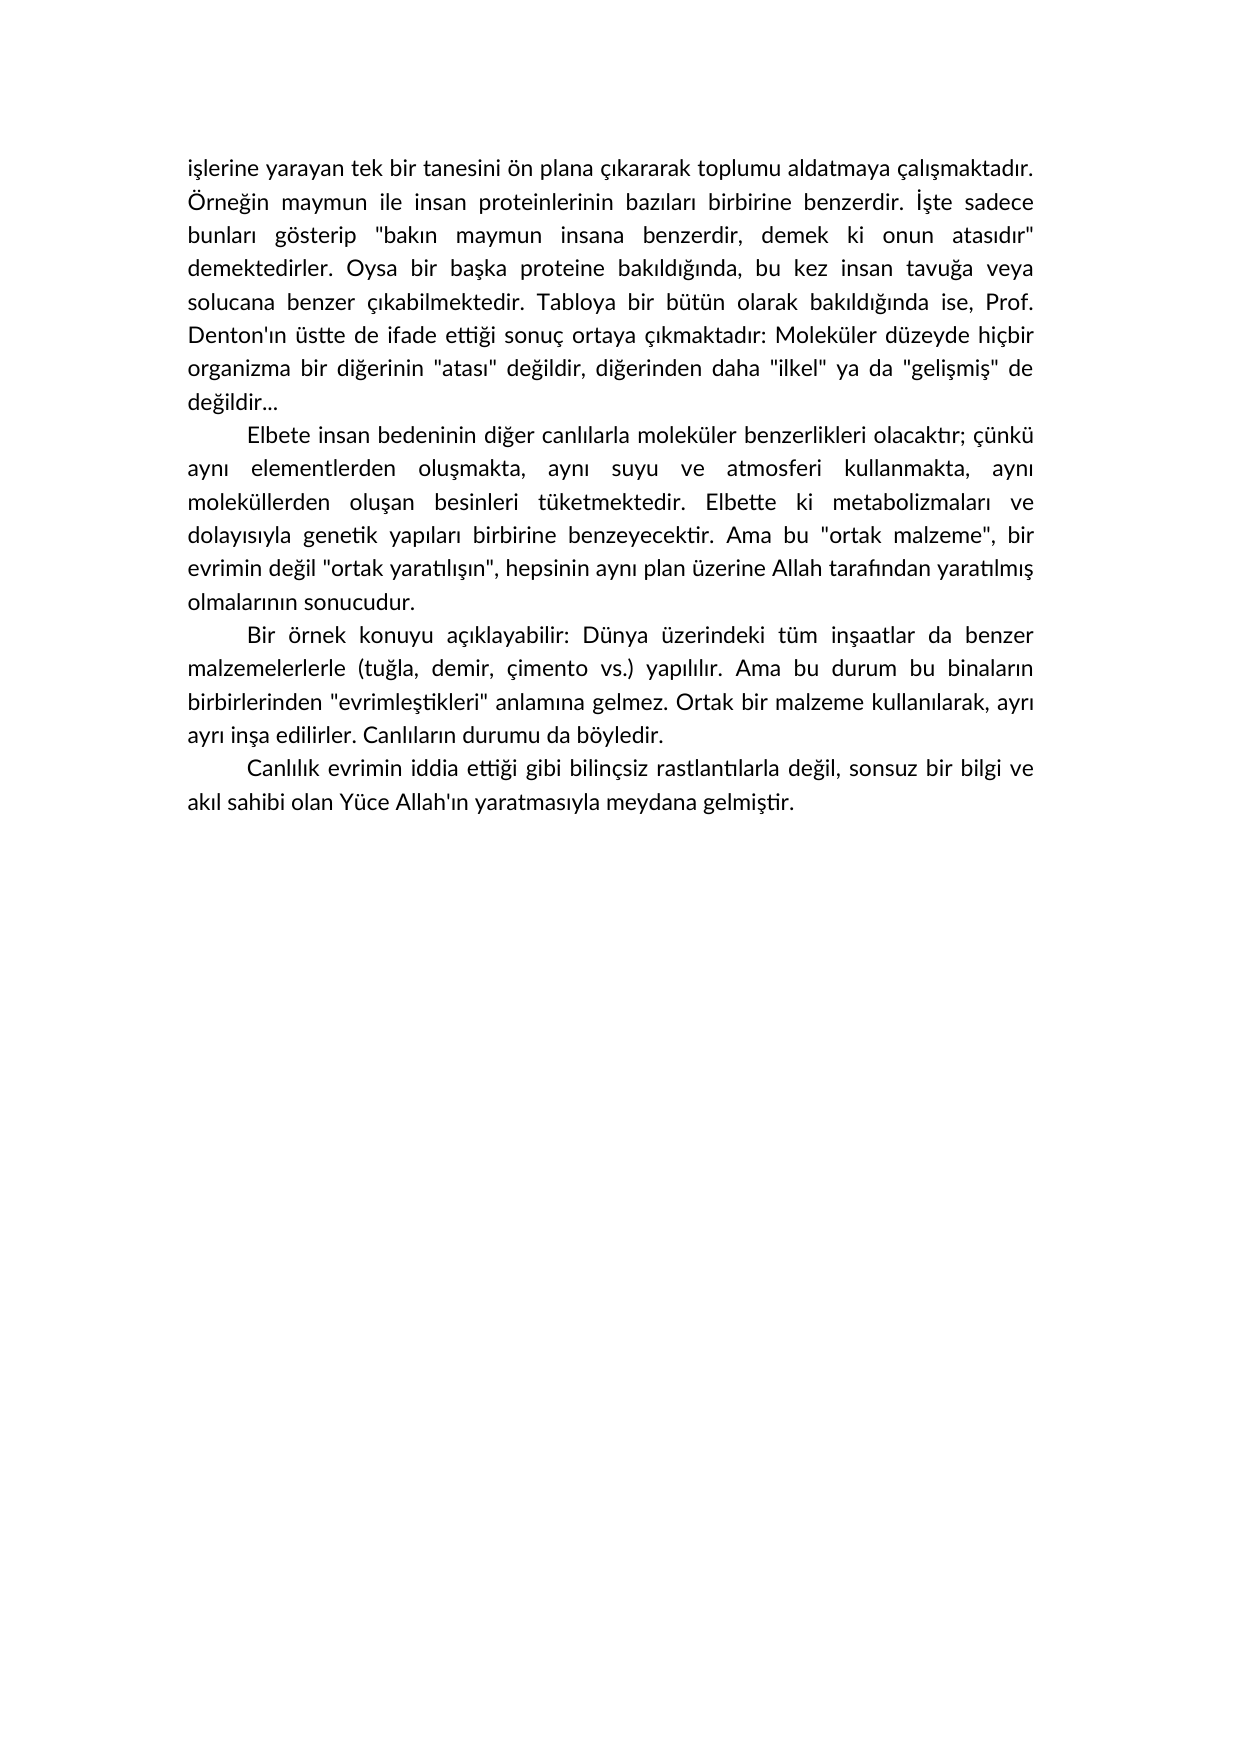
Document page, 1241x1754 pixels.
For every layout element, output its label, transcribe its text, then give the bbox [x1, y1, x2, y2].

text Bir örnek konuyu açıklayabilir: Dünya üzerindeki tüm inşaatlar da benzer malzemelerlerle (tuğla, demir, çimento vs.) yapılılır. Ama bu durum bu binaların birbirlerinden "evrimleştikleri" anlamına gelmez. Ortak bir malzeme kullanılarak, ayrı ayrı inşa edilirler. Canlıların durumu da böyledir. [187, 617, 1035, 750]
text Elbete insan bedeninin diğer canlılarla moleküler benzerlikleri olacaktır; çünkü aynı elementlerden oluşmakta, aynı suyu ve atmosferi kullanmakta, aynı moleküllerden oluşan besinleri tüketmektedir. Elbette ki metabolizmaları ve dolayısıyla genetik yapıları birbirine benzeyecektir. Ama bu "ortak malzeme", bir evrimin değil "ortak yaratılışın", hepsinin aynı plan üzerine Allah tarafından yaratılmış olmalarının sonucudur. [187, 417, 1035, 617]
text işlerine yarayan tek bir tanesini ön plana çıkararak toplumu aldatmaya çalışmaktadır. Örneğin maymun ile insan proteinlerinin bazıları birbirine benzerdir. İşte sadece bunları gösterip "bakın maymun insana benzerdir, demek ki onun atasıdır" demektedirler. Oysa bir başka proteine bakıldığında, bu kez insan tavuğa veya solucana benzer çıkabilmektedir. Tabloya bir bütün olarak bakıldığında ise, Prof. Denton'ın üstte de ifade ettiği sonuç ortaya çıkmaktadır: Moleküler düzeyde hiçbir organizma bir diğerinin "atası" değildir, diğerinden daha "ilkel" ya da "gelişmiş" de değildir... [187, 150, 1035, 417]
text Canlılık evrimin iddia ettiği gibi bilinçsiz rastlantılarla değil, sonsuz bir bilgi ve akıl sahibi olan Yüce Allah'ın yaratmasıyla meydana gelmiştir. [187, 750, 1035, 817]
